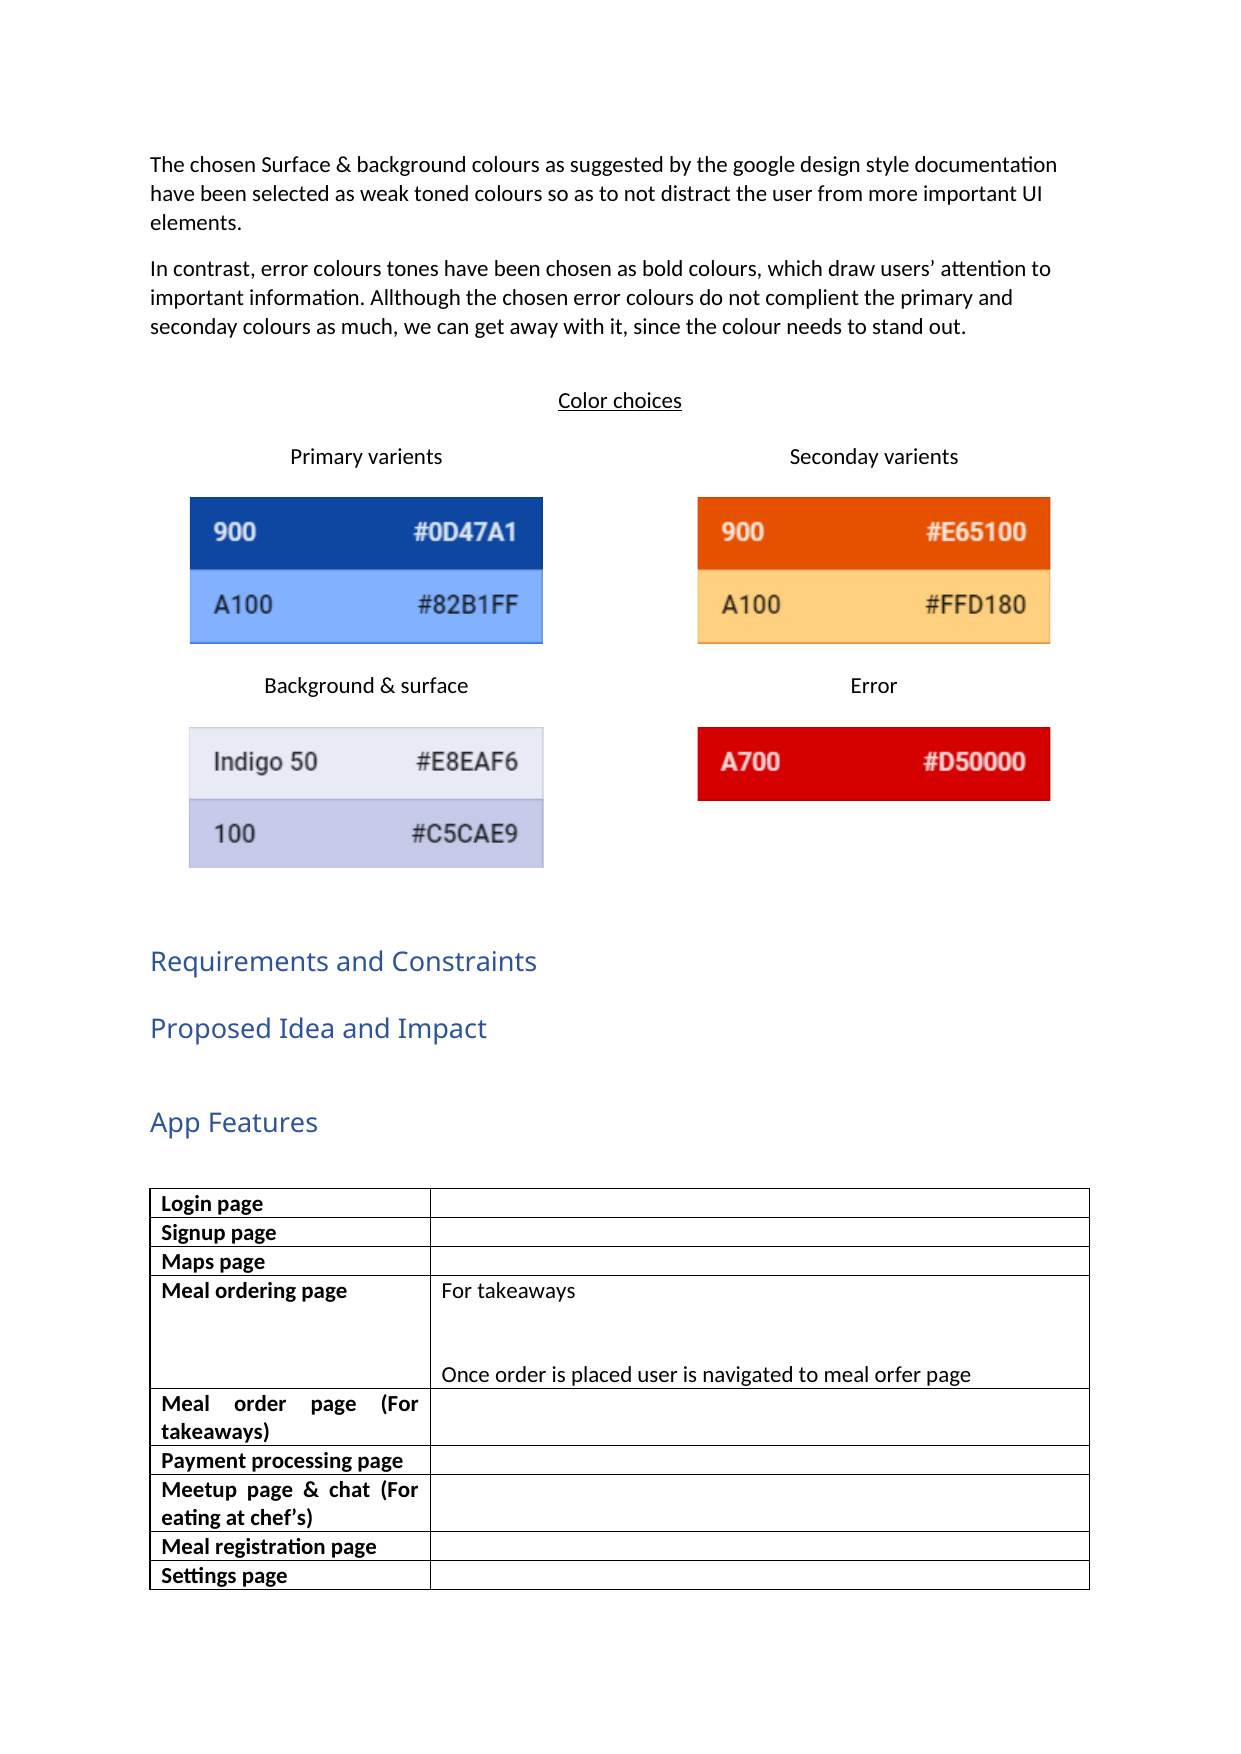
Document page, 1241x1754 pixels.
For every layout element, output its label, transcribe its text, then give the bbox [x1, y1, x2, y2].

table_header [431, 1189, 1089, 1217]
table_cell Maps page [151, 1247, 430, 1275]
text Error [658, 671, 1090, 699]
table_cell Meal order page (For takeaways) [151, 1389, 430, 1445]
text Background & surface [150, 671, 583, 699]
text The chosen Surface & background colours as suggested by the google design style documentation have been selected as weak toned colours so as to not distract the user from more important UI elements. [150, 150, 1090, 236]
subtitle Proposed Idea and Impact [150, 1009, 1090, 1046]
text In contrast, error colours tones have been chosen as bold colours, which draw users’ attention to important information. Allthough the chosen error colours do not complient the primary and seconday colours as much, we can get away with it, since the colour needs to stand out. [150, 254, 1090, 340]
table_cell [431, 1561, 1089, 1589]
table_header Login page [151, 1189, 430, 1217]
subtitle Requirements and Constraints [150, 942, 1090, 979]
text Color choices [150, 386, 1090, 414]
table_cell [431, 1532, 1089, 1560]
subtitle App Features [150, 1104, 1090, 1141]
table_cell For takeaways Once order is placed user is navigated to meal orfer page [431, 1276, 1089, 1388]
table_cell [431, 1218, 1089, 1246]
table_cell [431, 1446, 1089, 1474]
table_cell [431, 1389, 1089, 1445]
table_cell [431, 1247, 1089, 1275]
text Primary varients [150, 442, 583, 470]
table_cell Signup page [151, 1218, 430, 1246]
table_cell Meal registration page [151, 1532, 430, 1560]
table_cell Payment processing page [151, 1446, 430, 1474]
table_cell [431, 1475, 1089, 1531]
table_cell Meetup page & chat (For eating at chef’s) [151, 1475, 430, 1531]
text Seconday varients [658, 442, 1090, 470]
table_cell Meal ordering page [151, 1276, 430, 1388]
table_cell Settings page [151, 1561, 430, 1589]
